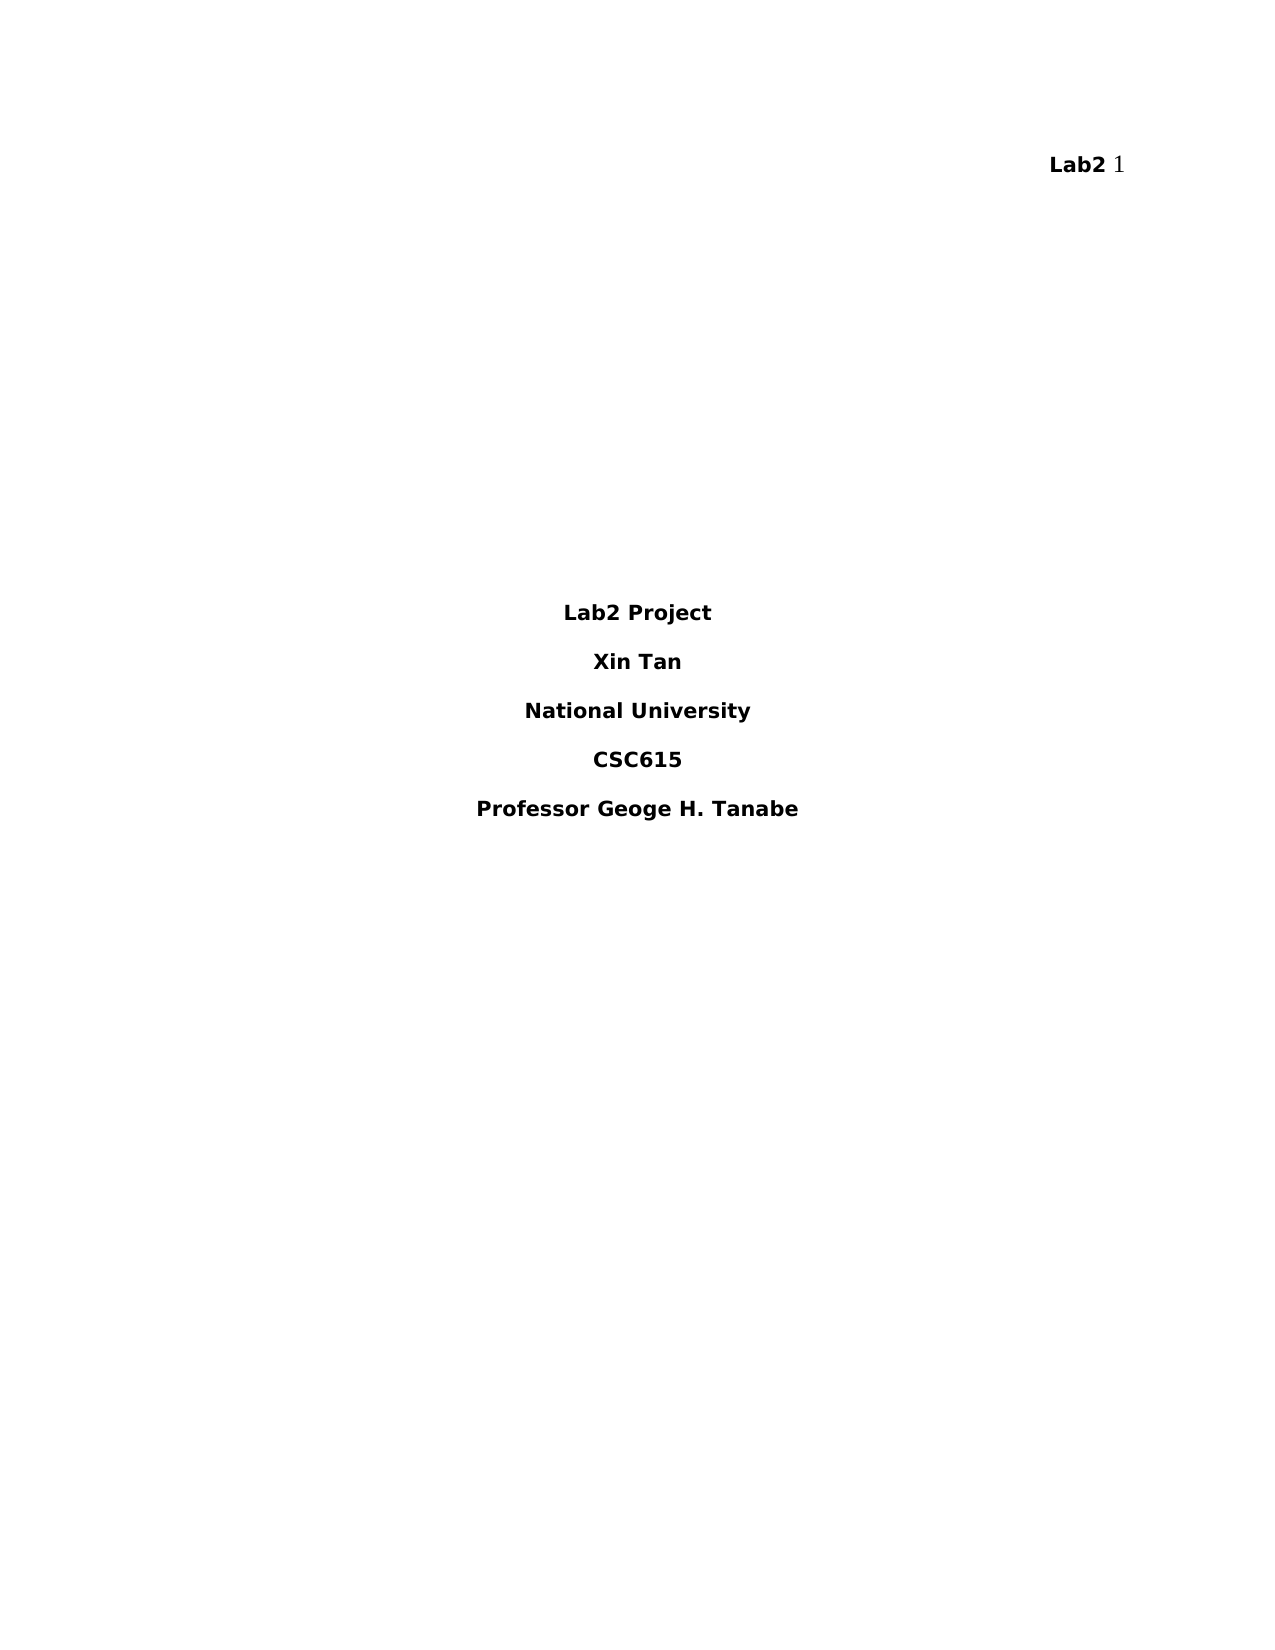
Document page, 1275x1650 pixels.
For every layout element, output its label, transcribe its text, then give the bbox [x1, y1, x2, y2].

text Professor Geoge H. Tanabe [150, 796, 1125, 821]
text CSC615 [150, 747, 1125, 772]
text Xin Tan [150, 649, 1125, 674]
text Lab2 Project [150, 601, 1125, 625]
text National University [150, 698, 1125, 723]
